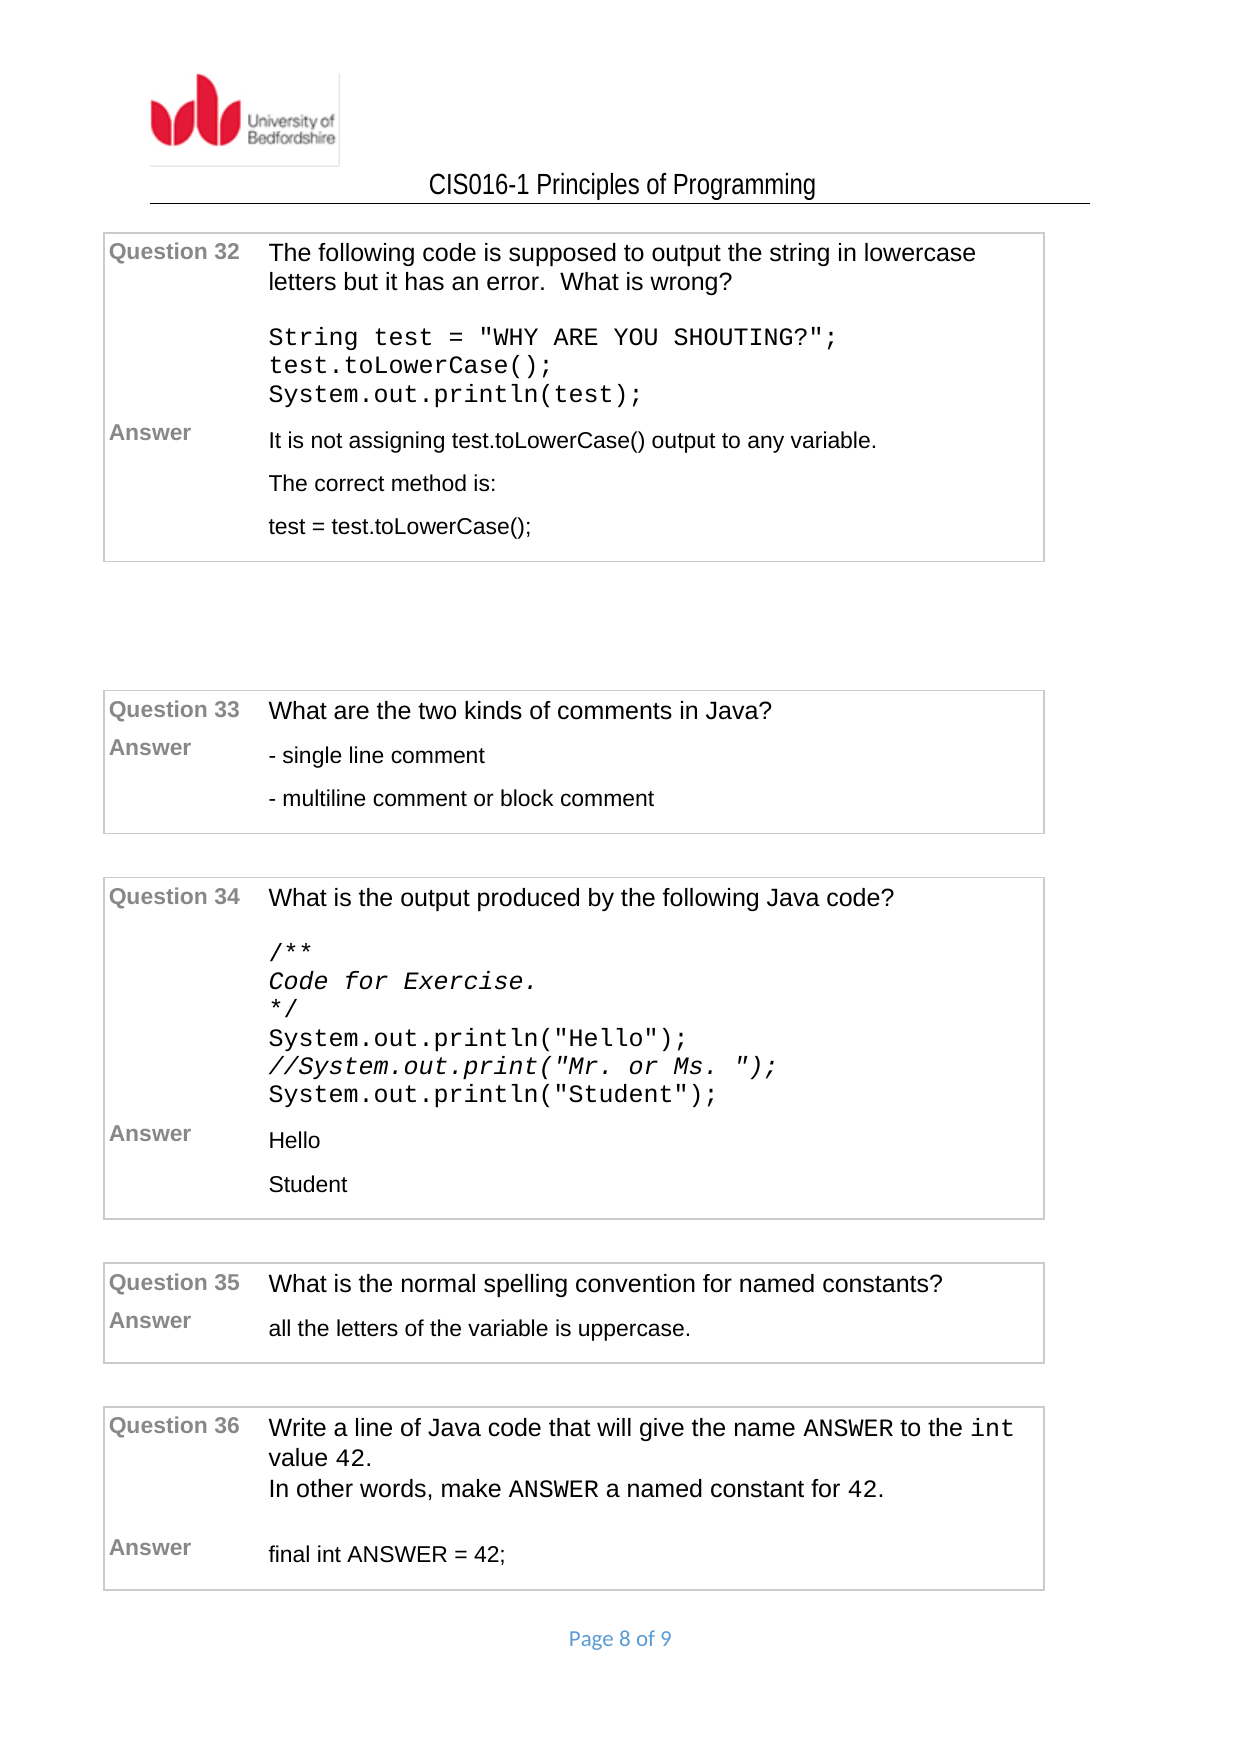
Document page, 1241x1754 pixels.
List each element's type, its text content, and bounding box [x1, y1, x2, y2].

table_cell It is not assigning test.toLowerCase() output to any variable. The correct method is: test = test.toLowerCase(); [264, 414, 1043, 561]
table_header Question 35 [105, 1264, 264, 1302]
table_cell Answer [105, 729, 264, 832]
table_header The following code is supposed to output the string in lowercase letters but it has an error. What is wrong? String test = "WHY ARE YOU SHOUTING?"; test.toLowerCase(); System.out.println(test); [264, 234, 1043, 414]
table_header Write a line of Java code that will give the name ANSWER to the int value 42. In other words, make ANSWER a named constant for 42. [264, 1408, 1043, 1529]
table_cell all the letters of the variable is uppercase. [264, 1302, 1043, 1362]
table_cell - single line comment - multiline comment or block comment [264, 729, 1043, 832]
table_header Question 34 [105, 878, 264, 1115]
table_cell Answer [105, 1302, 264, 1362]
table_cell Answer [105, 1115, 264, 1218]
table_cell Answer [105, 414, 264, 561]
picture [150, 73, 341, 168]
table_header What is the normal spelling convention for named constants? [264, 1264, 1043, 1302]
table_header What are the two kinds of comments in Java? [264, 691, 1043, 729]
table_cell Hello Student [264, 1115, 1043, 1218]
table_cell Answer [105, 1529, 264, 1589]
table_header Question 33 [105, 691, 264, 729]
table_header Question 32 [105, 234, 264, 414]
table_header What is the output produced by the following Java code? /** Code for Exercise. */ System.out.println("Hello"); //System.out.print("Mr. or Ms. "); System.out.println("Student"); [264, 878, 1043, 1115]
table_header Question 36 [105, 1408, 264, 1529]
table_cell final int ANSWER = 42; [264, 1529, 1043, 1589]
